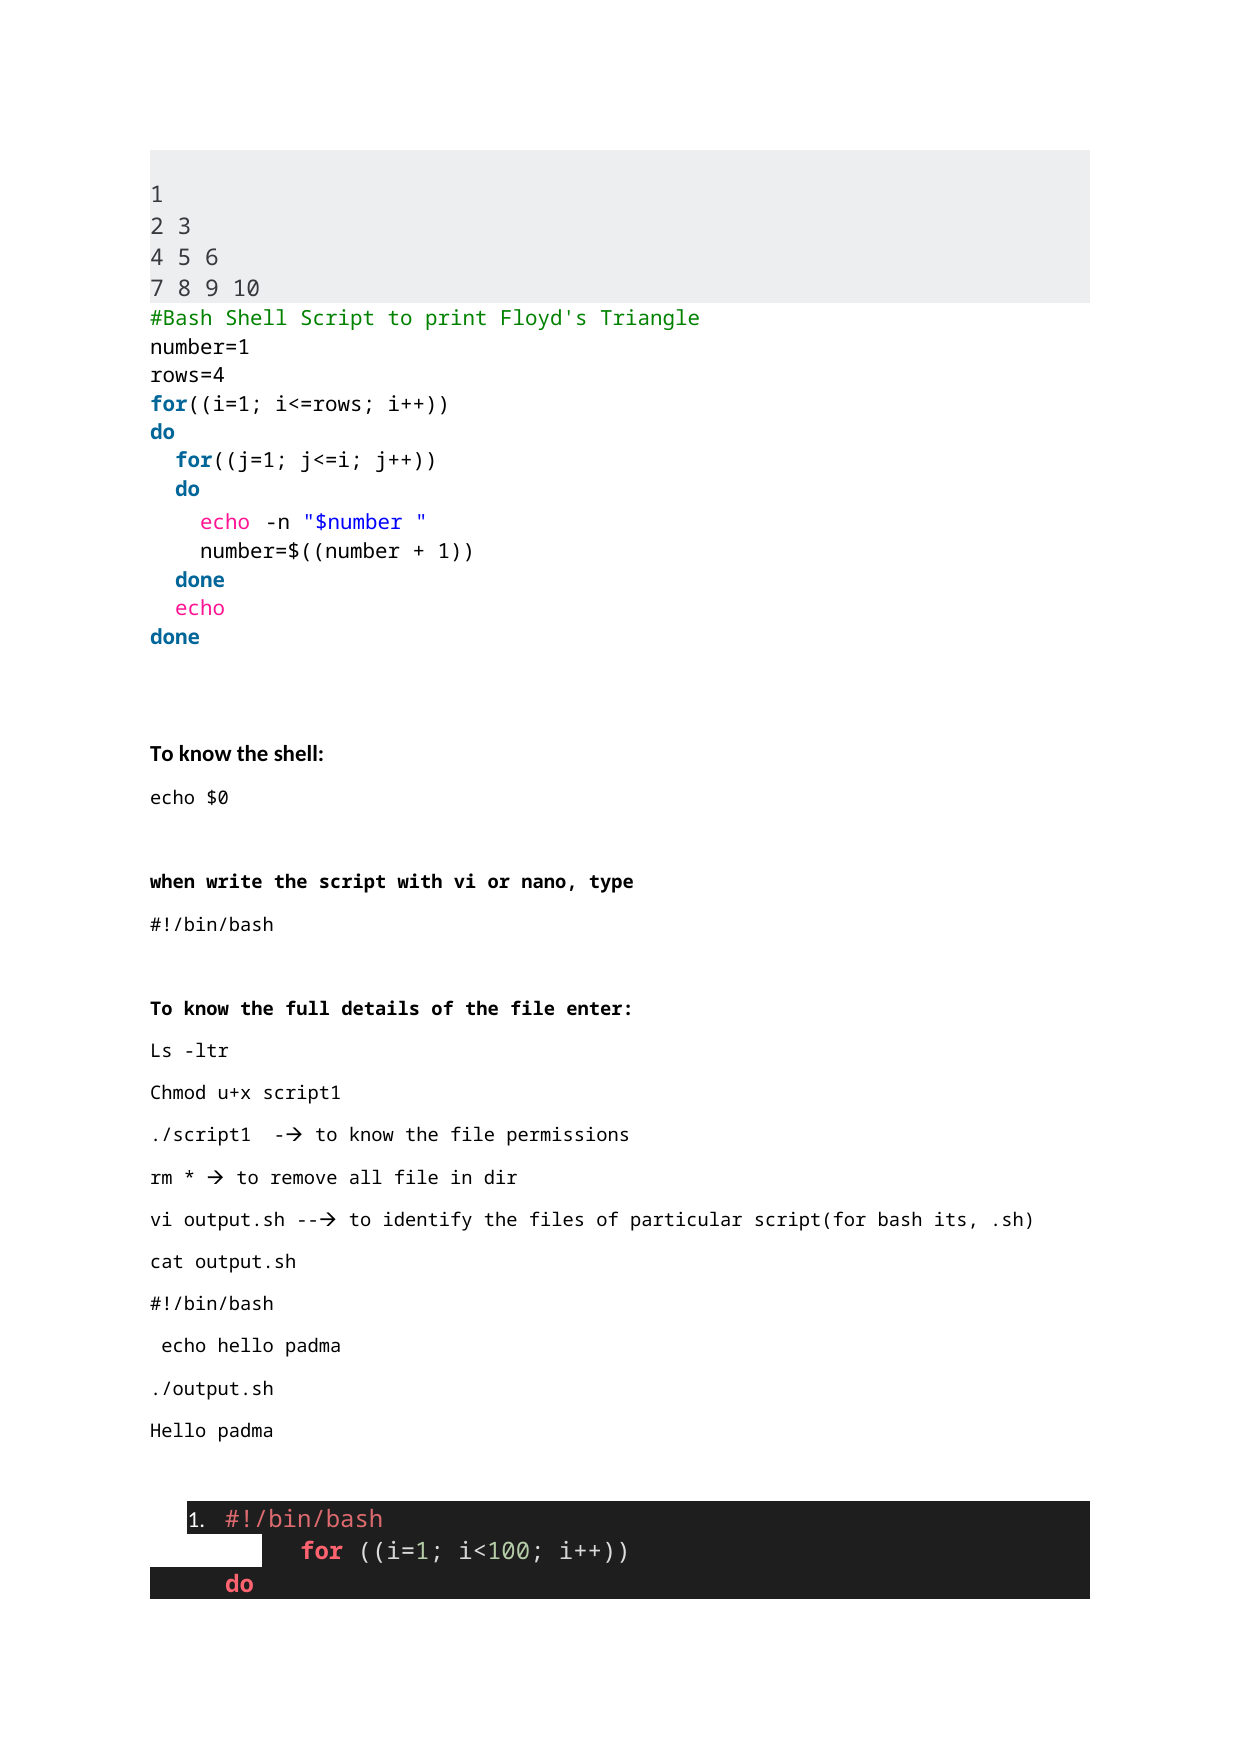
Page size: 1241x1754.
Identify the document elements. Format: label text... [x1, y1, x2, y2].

text ./output.sh [150, 1375, 1090, 1400]
list do [150, 1567, 1090, 1599]
text echo hello padma [150, 1333, 1090, 1358]
text Chmod u+x script1 [150, 1079, 1090, 1105]
text #!/bin/bash [150, 911, 1090, 936]
text 4 5 6 [150, 241, 1090, 272]
text cat output.sh [150, 1248, 1090, 1274]
text To know the shell: [150, 739, 1090, 768]
text 7 8 9 10 [150, 272, 1090, 303]
text To know the full details of the file enter: [150, 995, 1090, 1021]
text #!/bin/bash [150, 1291, 1090, 1316]
text Ls -ltr [150, 1037, 1090, 1063]
text echo $0 [150, 784, 1090, 810]
text 2 3 [150, 209, 1090, 241]
text when write the script with vi or nano, type [150, 869, 1090, 894]
text for ((i=1; i<100; i++)) [262, 1534, 1090, 1567]
text ./script1 - to know the file permissions [150, 1122, 1090, 1147]
text vi output.sh -- to identify the files of particular script(for bash its, .sh) [150, 1206, 1090, 1232]
list #!/bin/bash [187, 1501, 1090, 1534]
text 1 [150, 150, 1090, 209]
text Hello padma [150, 1417, 1090, 1443]
text rm *  to remove all file in dir [150, 1164, 1090, 1189]
